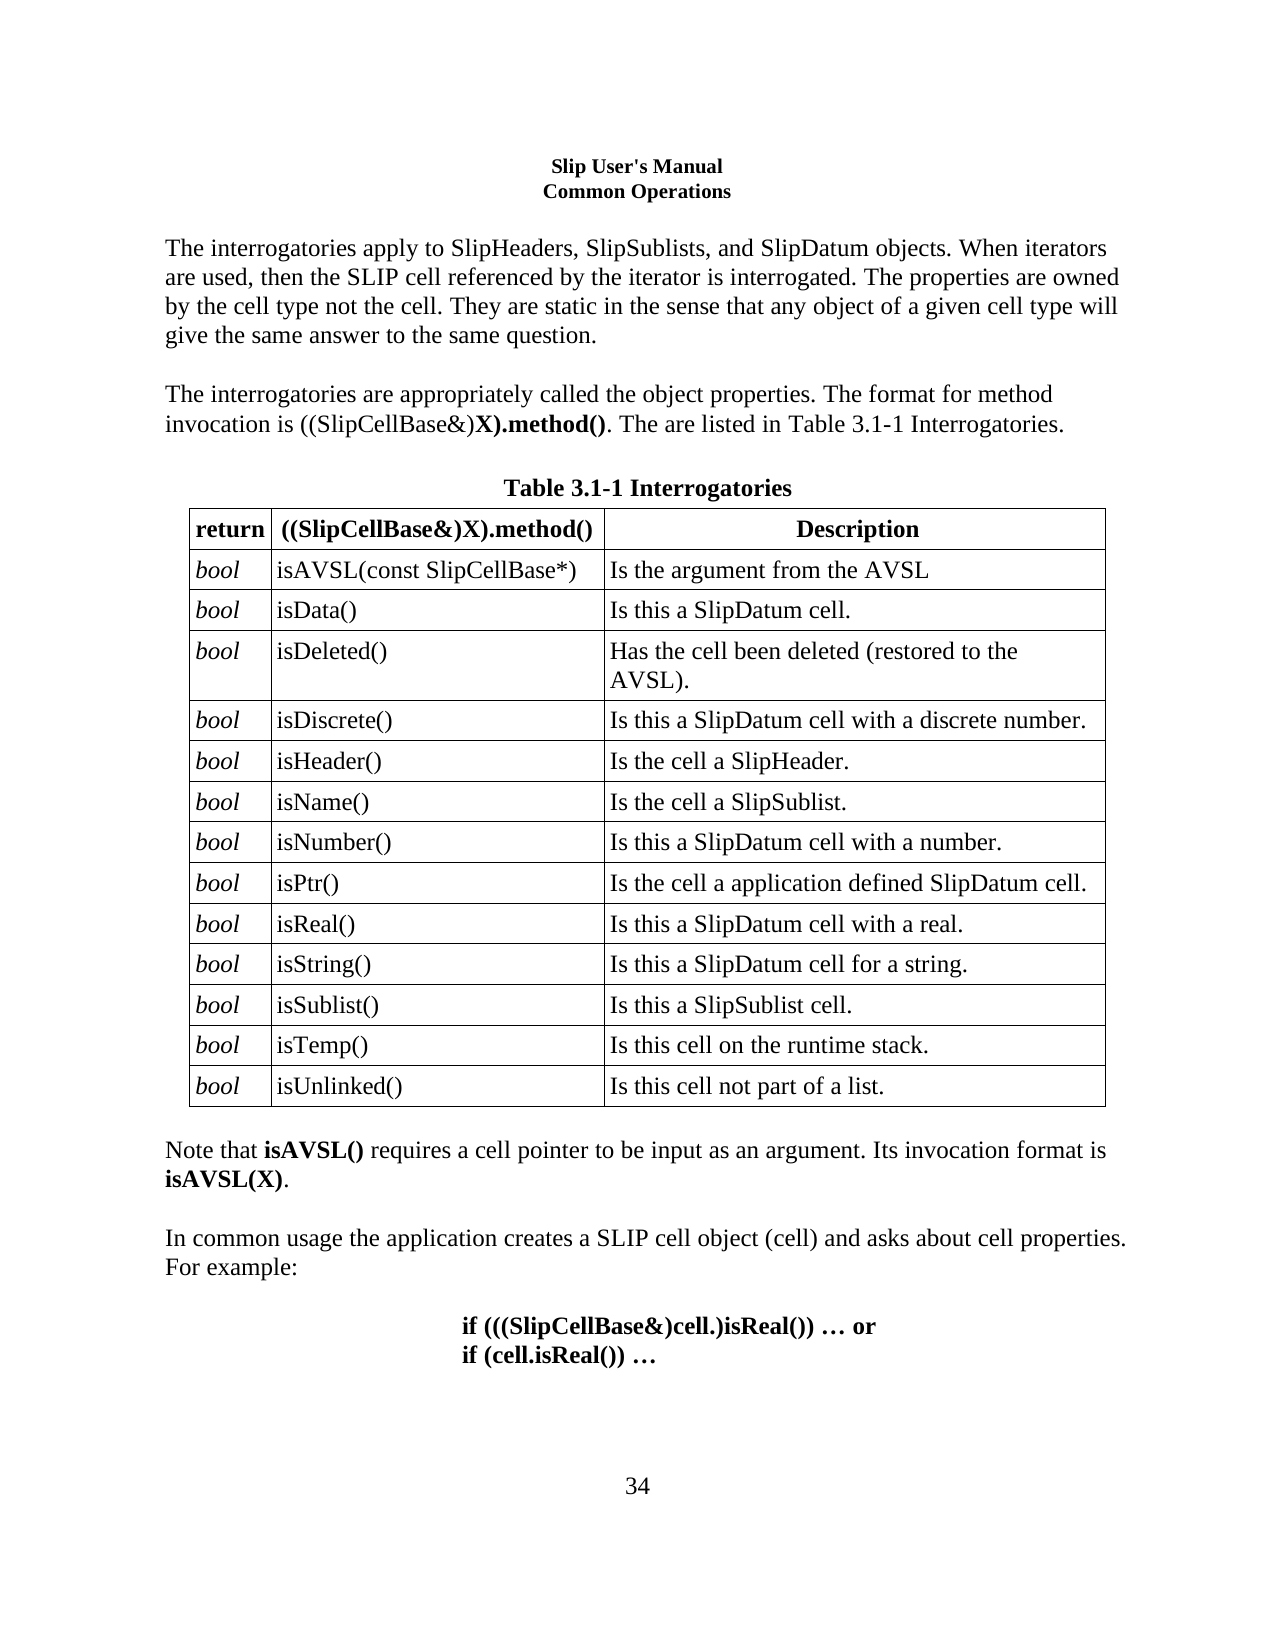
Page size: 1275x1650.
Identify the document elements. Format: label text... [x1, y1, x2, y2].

table_cell Is this a SlipDatum cell with a real. [605, 904, 1105, 943]
text The interrogatories are appropriately called the object properties. The format for method invocation is ((SlipCellBase&)X).method(). The are listed in Table 3.1-1 Interrogatories. [165, 379, 1140, 437]
table_cell bool [190, 944, 271, 984]
table_cell isTemp() [272, 1026, 604, 1065]
table_cell Is this cell not part of a list. [605, 1066, 1105, 1106]
table_cell Is the cell a application defined SlipDatum cell. [605, 863, 1105, 903]
table_cell Is this cell on the runtime stack. [605, 1026, 1105, 1065]
table_cell isPtr() [272, 863, 604, 903]
table_cell isDeleted() [272, 631, 604, 699]
table_cell Has the cell been deleted (restored to the AVSL). [605, 631, 1105, 699]
table_header Table 3.1-1 Interrogatories [190, 468, 1105, 508]
table_cell bool [190, 590, 271, 630]
table_cell Is this a SlipDatum cell for a string. [605, 944, 1105, 984]
table_cell Description [605, 509, 1105, 549]
table_cell isAVSL(const SlipCellBase*) [272, 550, 604, 589]
table_cell isDiscrete() [272, 701, 604, 740]
table_cell Is this a SlipDatum cell with a discrete number. [605, 701, 1105, 740]
table_cell bool [190, 822, 271, 862]
table_cell isName() [272, 782, 604, 821]
text In common usage the application creates a SLIP cell object (cell) and asks about cell properties. For example: [298, 1223, 1140, 1281]
table_cell Is this a SlipDatum cell. [605, 590, 1105, 630]
table_cell bool [190, 985, 271, 1024]
table_cell bool [190, 631, 271, 699]
table_cell Is the cell a SlipHeader. [605, 741, 1105, 781]
table_cell isString() [272, 944, 604, 984]
table_cell isUnlinked() [272, 1066, 604, 1106]
table_cell isSublist() [272, 985, 604, 1024]
table_cell bool [190, 904, 271, 943]
table_cell ((SlipCellBase&)X).method() [272, 509, 604, 549]
table_cell bool [190, 1066, 271, 1106]
table_cell isHeader() [272, 741, 604, 781]
text The interrogatories apply to SlipHeaders, SlipSublists, and SlipDatum objects. When iterators are used, then the SLIP cell referenced by the iterator is interrogated. The properties are owned by the cell type not the cell. They are static in the sense that any object of a given cell type will give the same answer to the same question. [597, 233, 1140, 349]
table_cell Is the argument from the AVSL [605, 550, 1105, 589]
table_cell bool [190, 701, 271, 740]
table_cell Is this a SlipSublist cell. [605, 985, 1105, 1024]
table_cell bool [190, 782, 271, 821]
table_cell bool [190, 863, 271, 903]
table_cell isNumber() [272, 822, 604, 862]
table_cell isReal() [272, 904, 604, 943]
table_cell Is the cell a SlipSublist. [605, 782, 1105, 821]
text Note that isAVSL() requires a cell pointer to be input as an argument. Its invocation format is isAVSL(X). [289, 1135, 1140, 1193]
table_cell isData() [272, 590, 604, 630]
table_cell bool [190, 741, 271, 781]
table_cell return [190, 509, 271, 549]
table_cell bool [190, 1026, 271, 1065]
table_cell bool [190, 550, 271, 589]
text if (((SlipCellBase&)cell.)isReal()) … or if (cell.isReal()) … [657, 1311, 1140, 1369]
table_cell Is this a SlipDatum cell with a number. [605, 822, 1105, 862]
